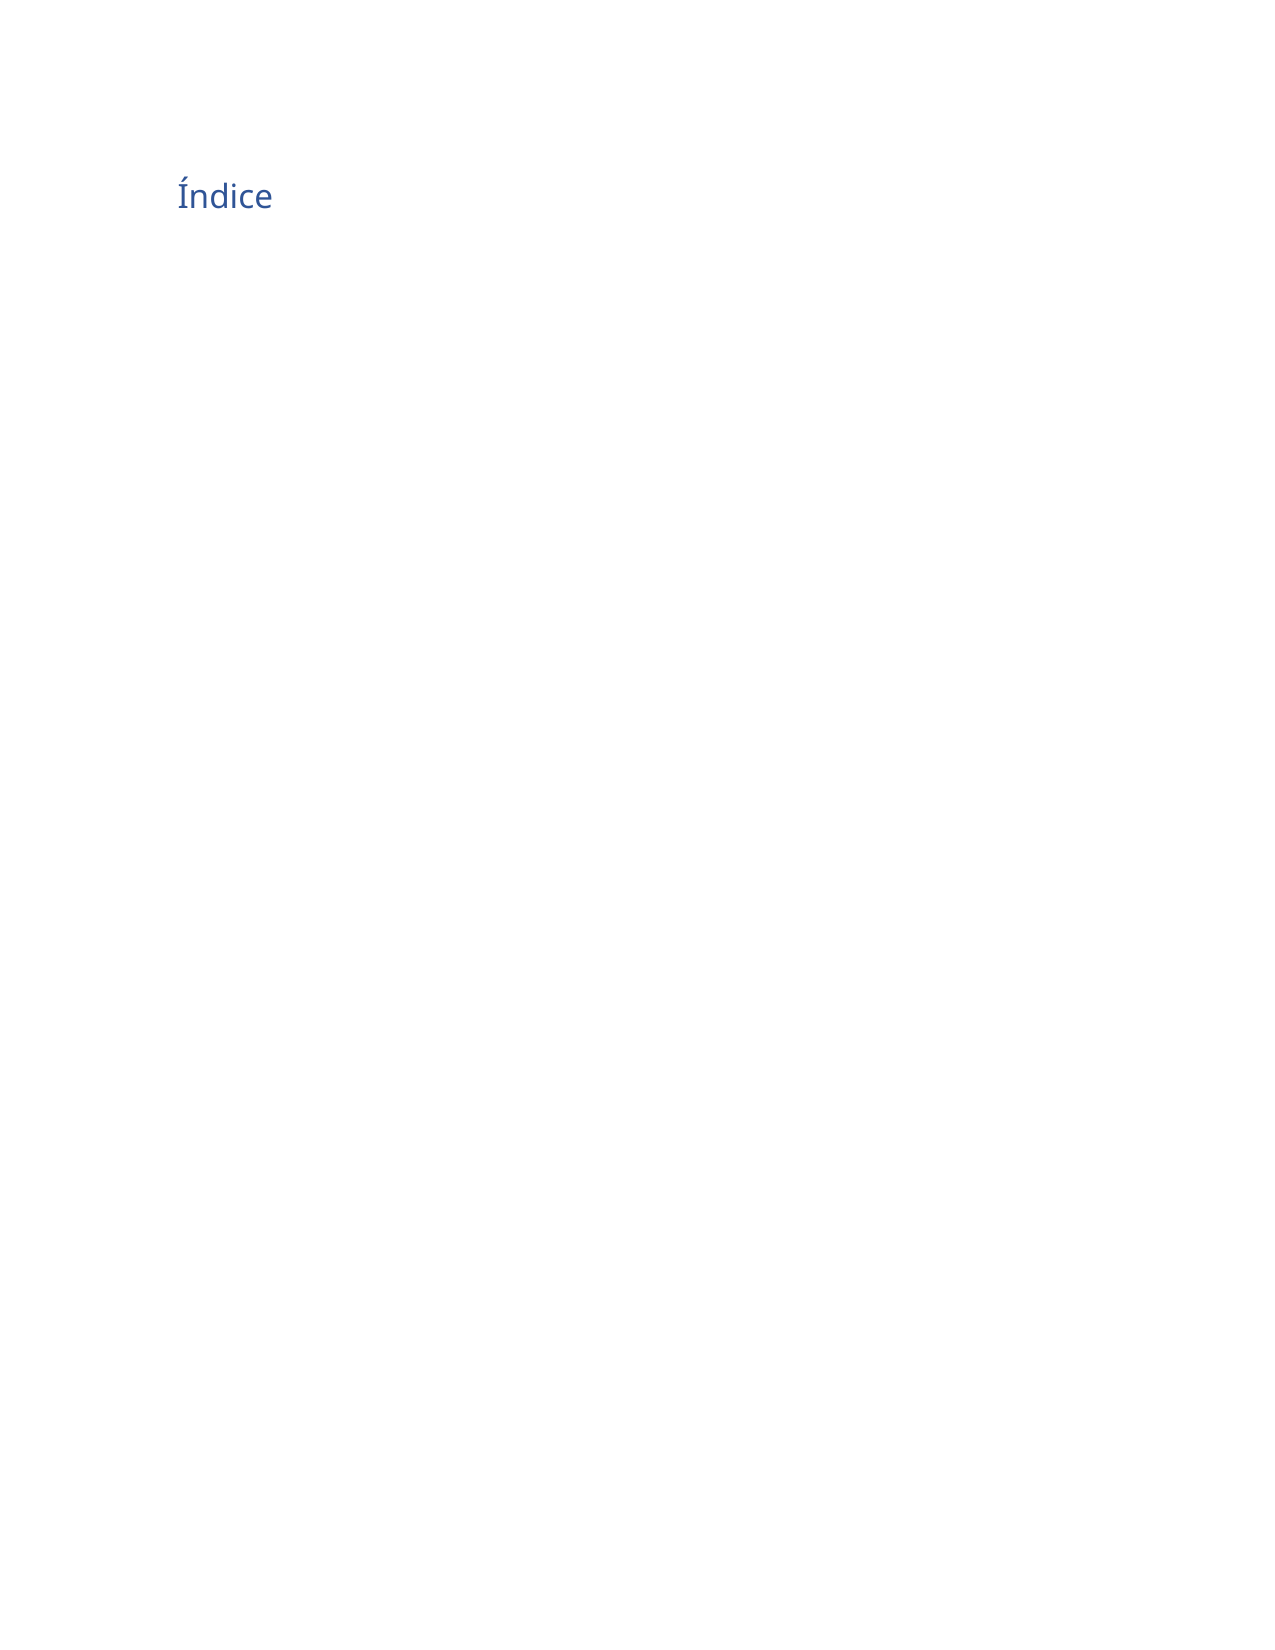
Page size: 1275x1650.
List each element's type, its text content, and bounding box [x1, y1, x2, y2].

subtitle Índice [177, 173, 1098, 218]
